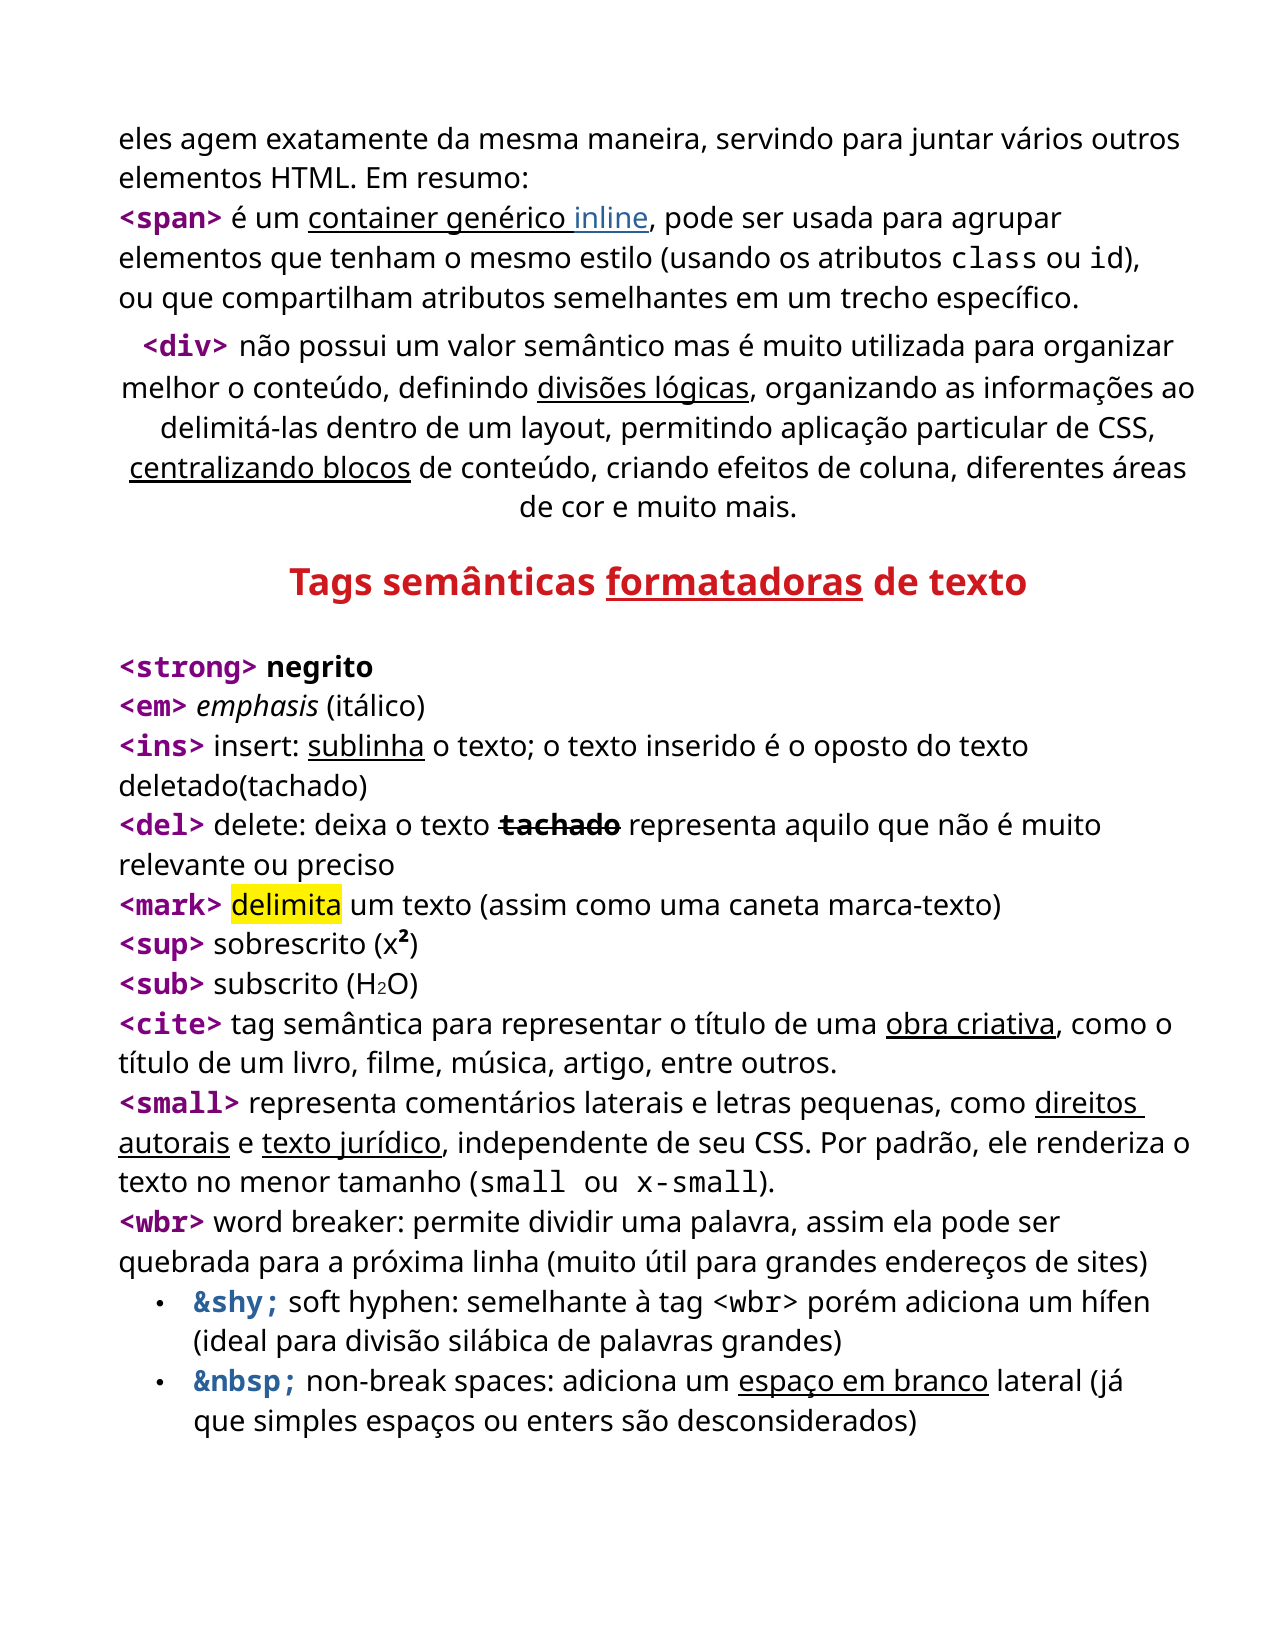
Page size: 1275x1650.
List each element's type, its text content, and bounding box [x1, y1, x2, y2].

text <cite> tag semântica para representar o título de uma obra criativa, como o título de um livro, filme, música, artigo, entre outros. [118, 1003, 1198, 1082]
text <wbr> word breaker: permite dividir uma palavra, assim ela pode ser quebrada para a próxima linha (muito útil para grandes endereços de sites) [118, 1201, 1157, 1281]
text <span> é um container genérico inline, pode ser usada para agrupar elementos que tenham o mesmo estilo (usando os atributos class ou id), ou que compartilham atributos semelhantes em um trecho específico. [118, 197, 1157, 317]
list &shy; soft hyphen: semelhante à tag <wbr> porém adiciona um hífen (ideal para divisão silábica de palavras grandes) [156, 1281, 1157, 1360]
text <mark> delimita um texto (assim como uma caneta marca-texto) [118, 884, 1198, 924]
text <div> não possui um valor semântico mas é muito utilizada para organizar melhor o conteúdo, definindo divisões lógicas, organizando as informações ao delimitá-las dentro de um layout, permitindo aplicação particular de CSS, centralizando blocos de conteúdo, criando efeitos de coluna, diferentes áreas de cor e muito mais. [118, 317, 1198, 526]
text <em> emphasis (itálico) [118, 686, 1198, 725]
text <strong> negrito [118, 646, 1198, 686]
text <del> delete: deixa o texto tachado representa aquilo que não é muito relevante ou preciso [118, 804, 1198, 884]
text <sup> sobrescrito (x²) [118, 924, 1198, 963]
list &nbsp; non-break spaces: adiciona um espaço em branco lateral (já que simples espaços ou enters são desconsiderados) [156, 1360, 1157, 1439]
text eles agem exatamente da mesma maneira, servindo para juntar vários outros elementos HTML. Em resumo: [118, 118, 1198, 197]
text <sub> subscrito (H2O) [118, 963, 1198, 1003]
text Tags semânticas formatadoras de texto [118, 555, 1198, 606]
text <ins> insert: sublinha o texto; o texto inserido é o oposto do texto deletado(tachado) [118, 725, 1198, 804]
text <small> representa comentários laterais e letras pequenas, como direitos autorais e texto jurídico, independente de seu CSS. Por padrão, ele renderiza o texto no menor tamanho (small ou x-small). [118, 1082, 1198, 1201]
